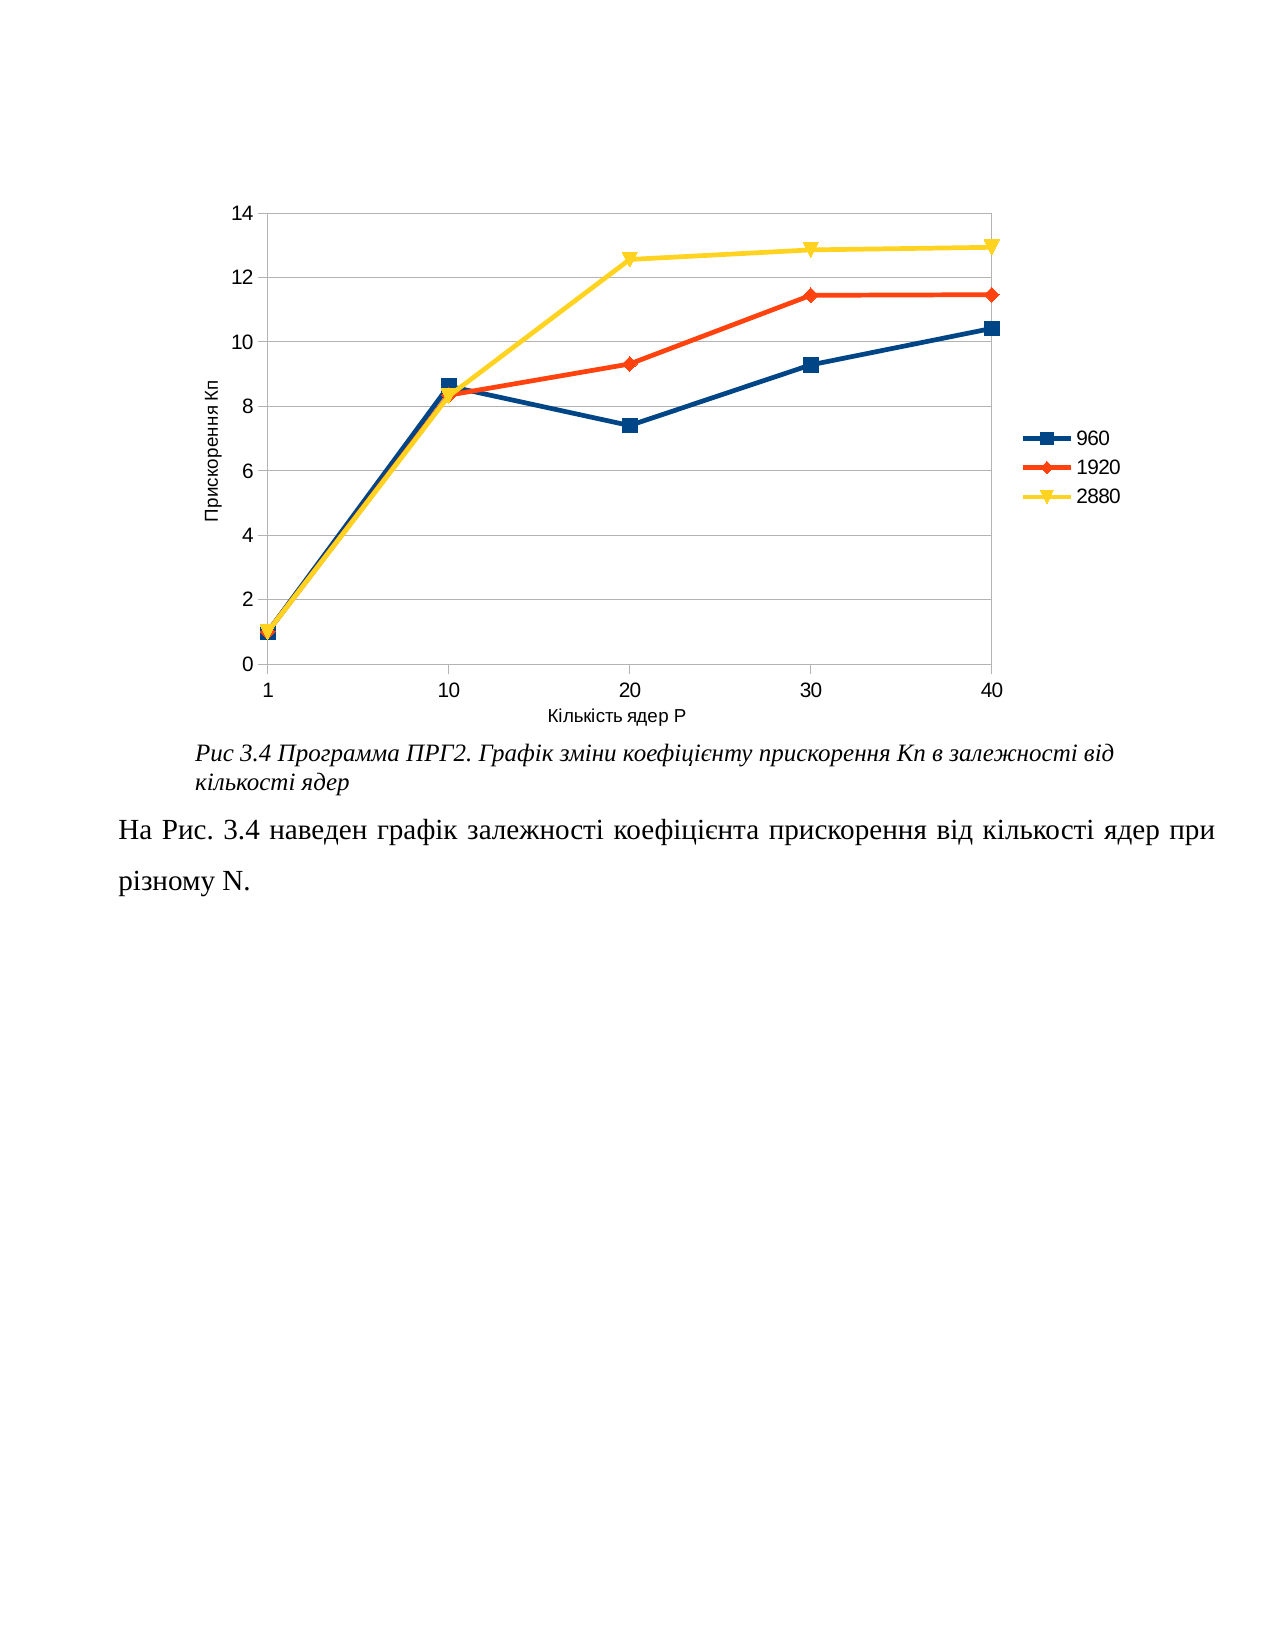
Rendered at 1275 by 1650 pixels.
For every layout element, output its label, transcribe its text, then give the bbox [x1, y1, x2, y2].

text На Рис. 3.4 наведен графік залежності коефіцієнта прискорення від кількості ядер при різному N. [118, 176, 1216, 896]
text Рис 3.4 Программа ПРГ2. Графік зміни коефіцієнту прискорення Кп в залежності від кількості ядер [195, 201, 1140, 796]
